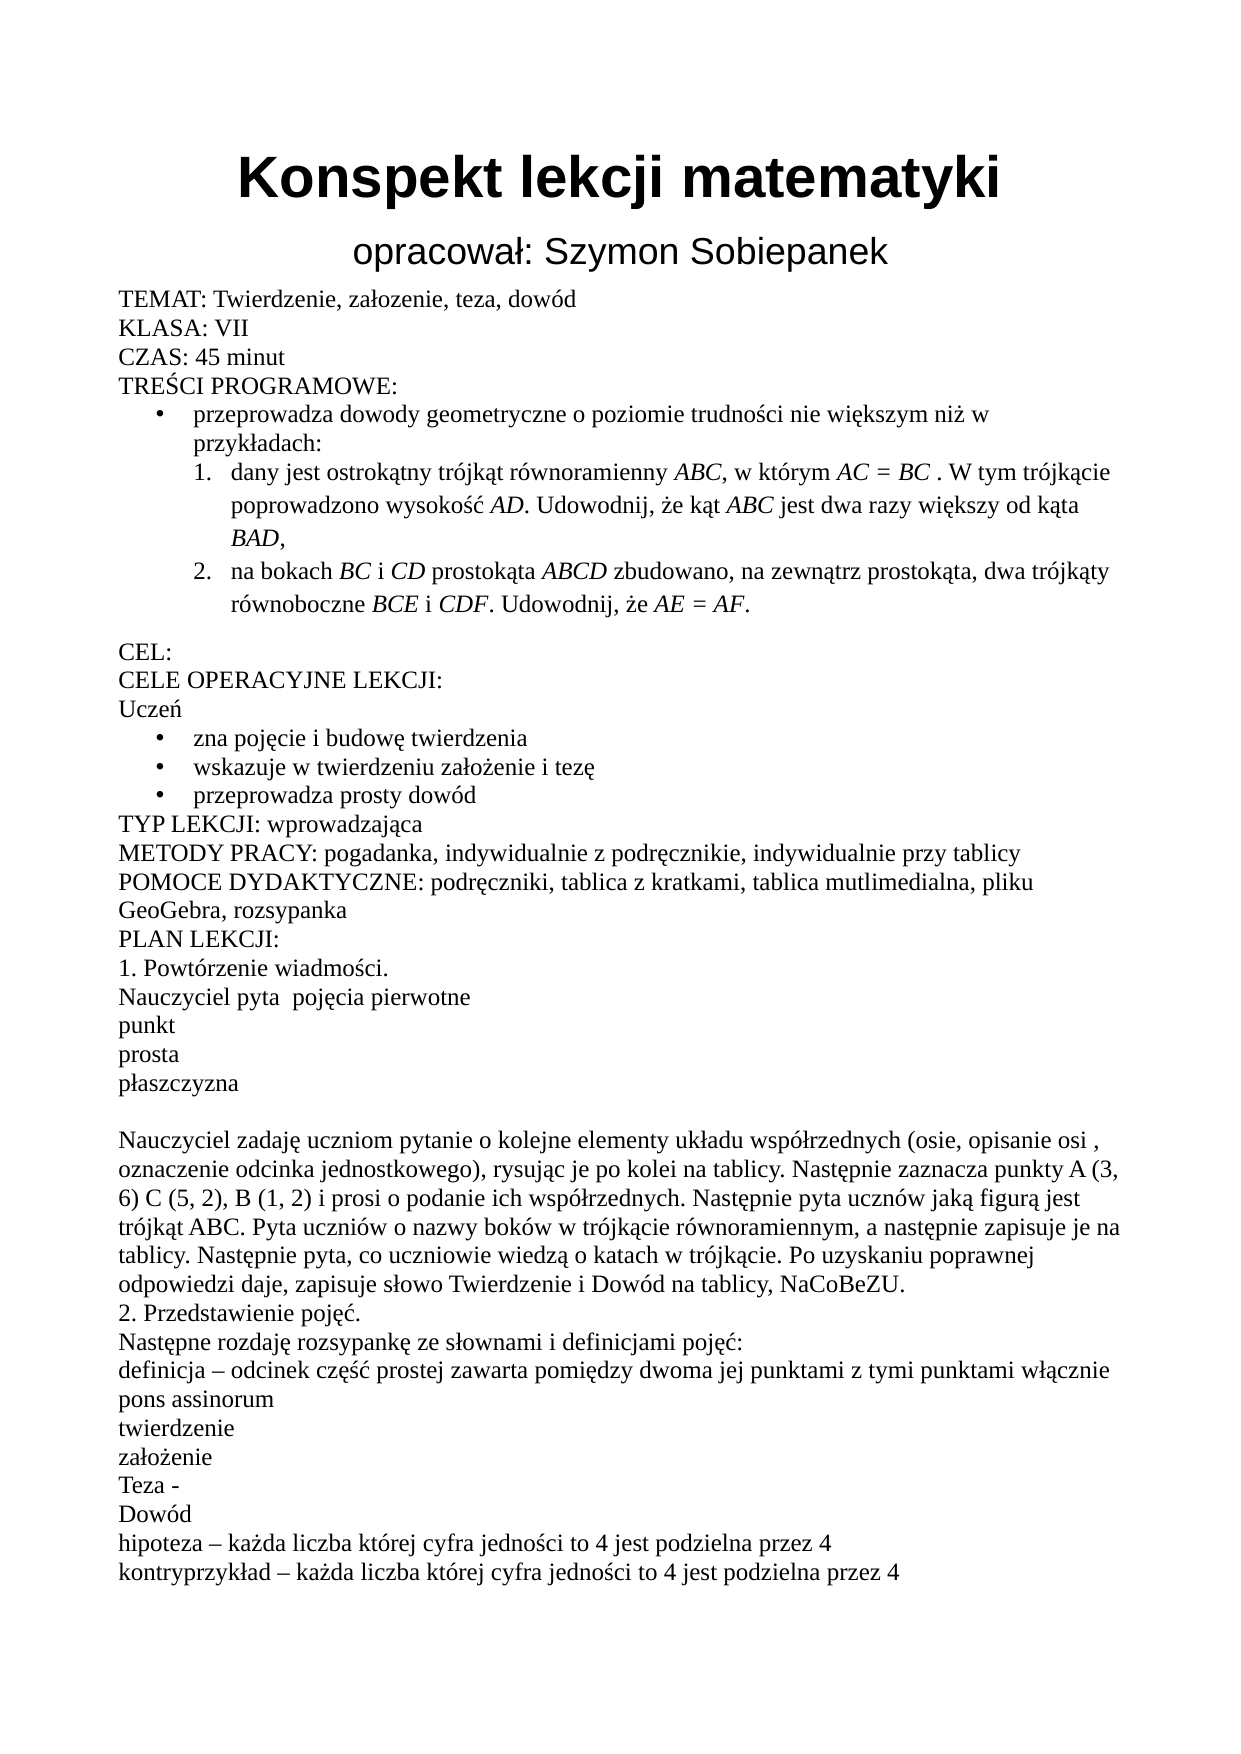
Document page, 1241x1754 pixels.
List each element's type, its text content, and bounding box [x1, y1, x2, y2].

text TYP LEKCJI: wprowadzająca [118, 809, 1122, 838]
text 1. Powtórzenie wiadmości. [118, 953, 1122, 982]
list na bokach BC i CD prostokąta ABCD zbudowano, na zewnątrz prostokąta, dwa trójkąty równoboczne BCE i CDF. Udowodnij, że AE = AF. [193, 556, 1122, 618]
list zna pojęcie i budowę twierdzenia [156, 723, 1122, 752]
text KLASA: VII [118, 313, 1122, 342]
text Teza - [118, 1471, 1122, 1499]
text założenie [118, 1442, 1122, 1471]
list dany jest ostrokątny trójkąt równoramienny ABC, w którym AC = BC . W tym trójkącie poprowadzono wysokość AD. Udowodnij, że kąt ABC jest dwa razy większy od kąta BAD, [193, 457, 1122, 552]
text TEMAT: Twierdzenie, załozenie, teza, dowód [118, 284, 1122, 313]
text POMOCE DYDAKTYCZNE: podręczniki, tablica z kratkami, tablica mutlimedialna, pliku GeoGebra, rozsypanka [118, 867, 1122, 924]
text CEL: [118, 637, 1122, 666]
text PLAN LEKCJI: [118, 924, 1122, 953]
list przeprowadza prosty dowód [156, 781, 1122, 809]
list wskazuje w twierdzeniu założenie i tezę [156, 752, 1122, 781]
text CZAS: 45 minut [118, 342, 1122, 371]
text CELE OPERACYJNE LEKCJI: [118, 666, 1122, 694]
text pons assinorum [118, 1384, 1122, 1413]
text twierdzenie [118, 1413, 1122, 1442]
text METODY PRACY: pogadanka, indywidualnie z podręcznikie, indywidualnie przy tablicy [118, 838, 1122, 867]
text Nauczyciel pyta pojęcia pierwotne [118, 982, 1122, 1011]
text płaszczyzna [118, 1068, 1122, 1097]
subtitle opracował: Szymon Sobiepanek [118, 229, 1122, 272]
text Dowód [118, 1499, 1122, 1528]
title Konspekt lekcji matematyki [118, 143, 1122, 210]
text punkt [118, 1011, 1122, 1039]
list przeprowadza dowody geometryczne o poziomie trudności nie większym niż w przykładach: [156, 399, 1122, 457]
text hipoteza – każda liczba której cyfra jedności to 4 jest podzielna przez 4 [118, 1528, 1122, 1557]
text Uczeń [118, 694, 1122, 723]
text definicja – odcinek część prostej zawarta pomiędzy dwoma jej punktami z tymi punktami włącznie [118, 1356, 1122, 1384]
text TREŚCI PROGRAMOWE: [118, 371, 1122, 399]
text 2. Przedstawienie pojęć. [118, 1298, 1122, 1327]
text kontryprzykład – każda liczba której cyfra jedności to 4 jest podzielna przez 4 [118, 1557, 1122, 1586]
text Nauczyciel zadaję uczniom pytanie o kolejne elementy układu współrzednych (osie, opisanie osi , oznaczenie odcinka jednostkowego), rysując je po kolei na tablicy. Następnie zaznacza punkty A (3, 6) C (5, 2), B (1, 2) i prosi o podanie ich współrzednych. Następnie pyta ucznów jaką figurą jest trójkąt ABC. Pyta uczniów o nazwy boków w trójkącie równoramiennym, a następnie zapisuje je na tablicy. Następnie pyta, co uczniowie wiedzą o katach w trójkącie. Po uzyskaniu poprawnej odpowiedzi daje, zapisuje słowo Twierdzenie i Dowód na tablicy, NaCoBeZU. [118, 1126, 1122, 1298]
text Następne rozdaję rozsypankę ze słownami i definicjami pojęć: [118, 1327, 1122, 1356]
text prosta [118, 1039, 1122, 1068]
